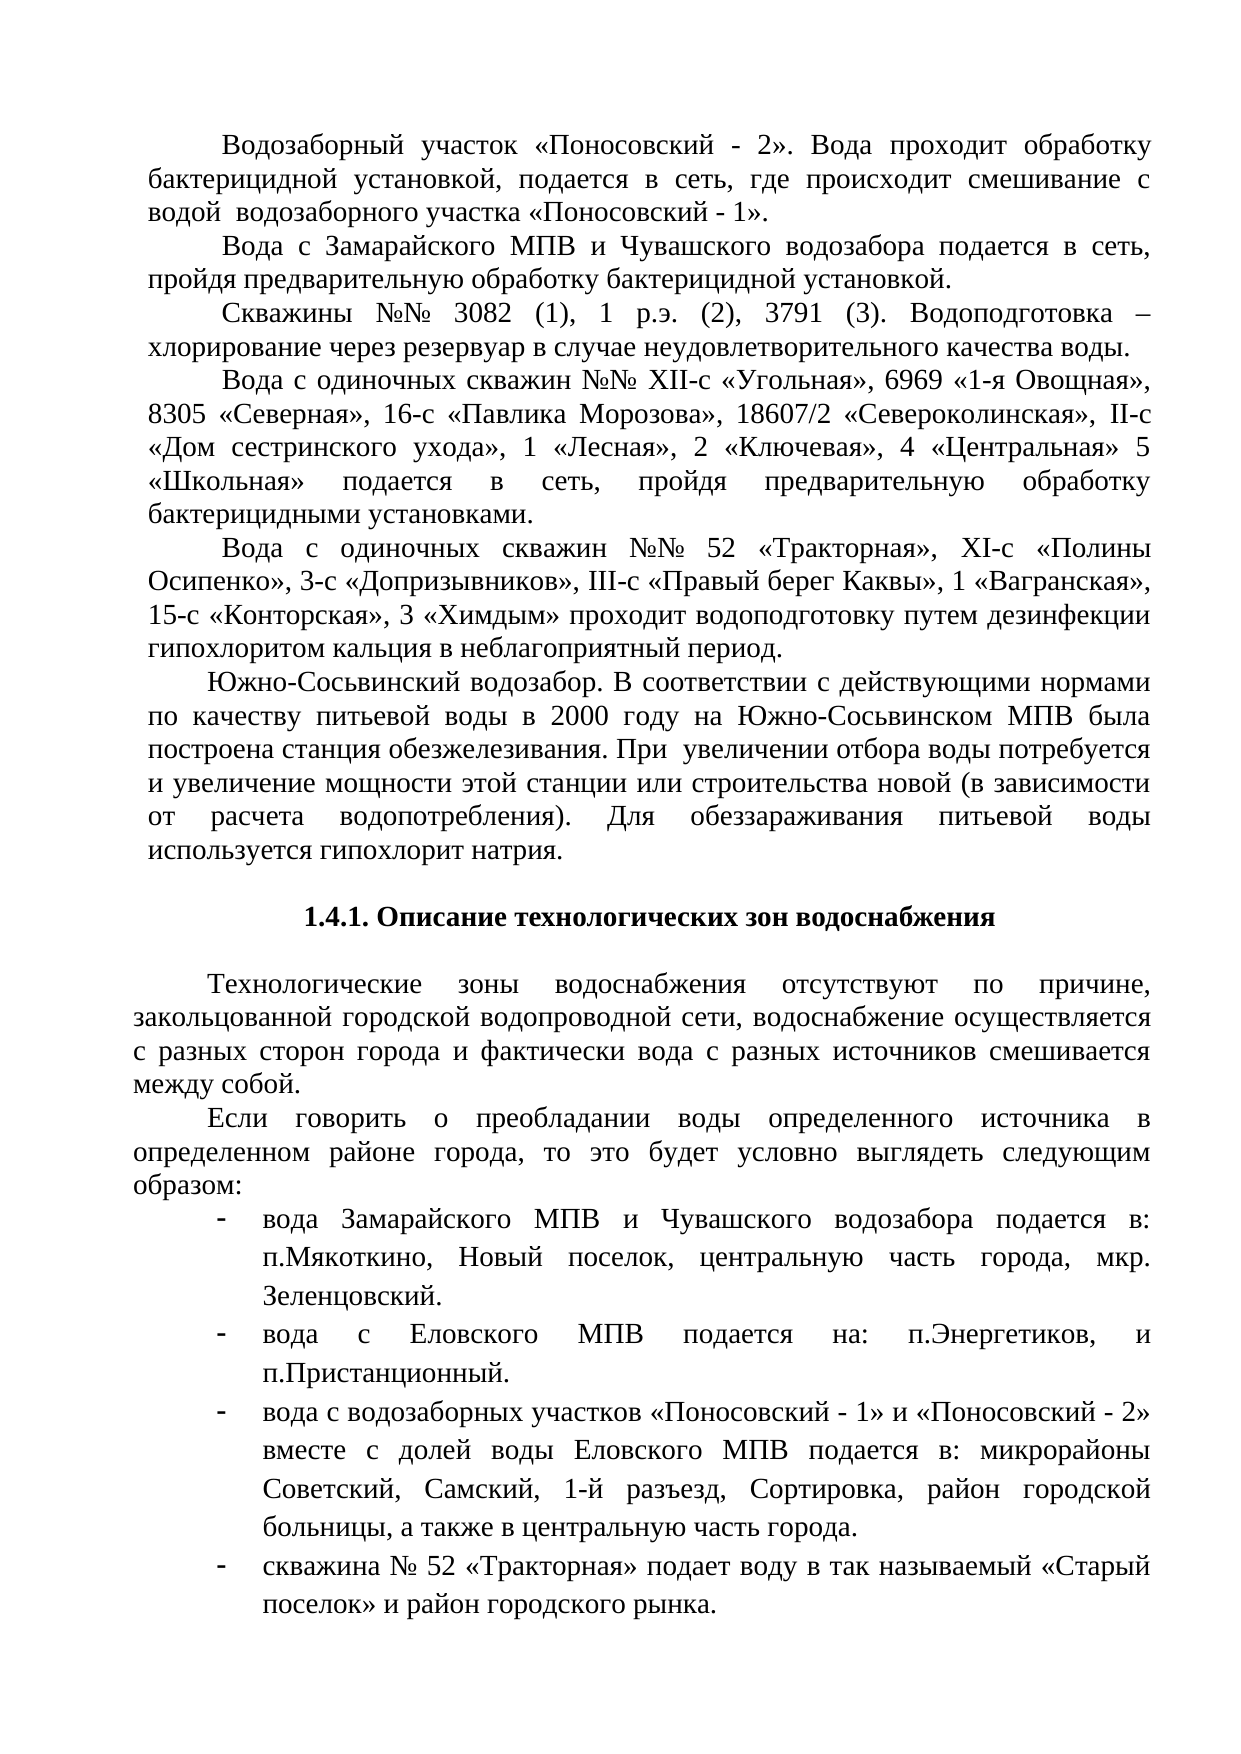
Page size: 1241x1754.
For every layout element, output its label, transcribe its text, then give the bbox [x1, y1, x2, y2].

text Технологические зоны водоснабжения отсутствуют по причине, закольцованной городской водопроводной сети, водоснабжение осуществляется с разных сторон города и фактически вода с разных источников смешивается между собой. [133, 966, 1152, 1100]
list вода с Еловского МПВ подается на: п.Энергетиков, и п.Пристанционный. [216, 1316, 1152, 1389]
text Вода с Замарайского МПВ и Чувашского водозабора подается в сеть, пройдя предварительную обработку бактерицидной установкой. [148, 228, 1152, 295]
text Южно-Сосьвинский водозабор. В соответствии с действующими нормами по качеству питьевой воды в 2000 году на Южно-Сосьвинском МПВ была построена станция обезжелезивания. При увеличении отбора воды потребуется и увеличение мощности этой станции или строительства новой (в зависимости от расчета водопотребления). Для обеззараживания питьевой воды используется гипохлорит натрия. [148, 664, 1152, 865]
text Вода с одиночных скважин №№ XII-с «Угольная», 6969 «1-я Овощная», 8305 «Северная», 16-с «Павлика Морозова», 18607/2 «Североколинская», II-с «Дом сестринского ухода», 1 «Лесная», 2 «Ключевая», 4 «Центральная» 5 «Школьная» подается в сеть, пройдя предварительную обработку бактерицидными установками. [148, 362, 1152, 530]
subtitle 1.4.1. Описание технологических зон водоснабжения [148, 899, 1152, 932]
text Если говорить о преобладании воды определенного источника в определенном районе города, то это будет условно выглядеть следующим образом: [133, 1100, 1152, 1201]
text Водозаборный участок «Поносовский - 2». Вода проходит обработку бактерицидной установкой, подается в сеть, где происходит смешивание с водой водозаборного участка «Поносовский - 1». [148, 127, 1152, 228]
text Вода с одиночных скважин №№ 52 «Тракторная», XI-с «Полины Осипенко», 3-с «Допризывников», III-с «Правый берег Каквы», 1 «Вагранская», 15-с «Конторская», 3 «Химдым» проходит водоподготовку путем дезинфекции гипохлоритом кальция в неблагоприятный период. [148, 530, 1152, 664]
text Скважины №№ 3082 (1), 1 р.э. (2), 3791 (3). Водоподготовка – хлорирование через резервуар в случае неудовлетворительного качества воды. [148, 295, 1152, 362]
list вода Замарайского МПВ и Чувашского водозабора подается в: п.Мякоткино, Новый поселок, центральную часть города, мкр. Зеленцовский. [216, 1201, 1152, 1311]
list скважина № 52 «Тракторная» подает воду в так называемый «Старый поселок» и район городского рынка. [216, 1548, 1152, 1620]
list вода с водозаборных участков «Поносовский - 1» и «Поносовский - 2» вместе с долей воды Еловского МПВ подается в: микрорайоны Советский, Самский, 1-й разъезд, Сортировка, район городской больницы, а также в центральную часть города. [216, 1394, 1152, 1543]
